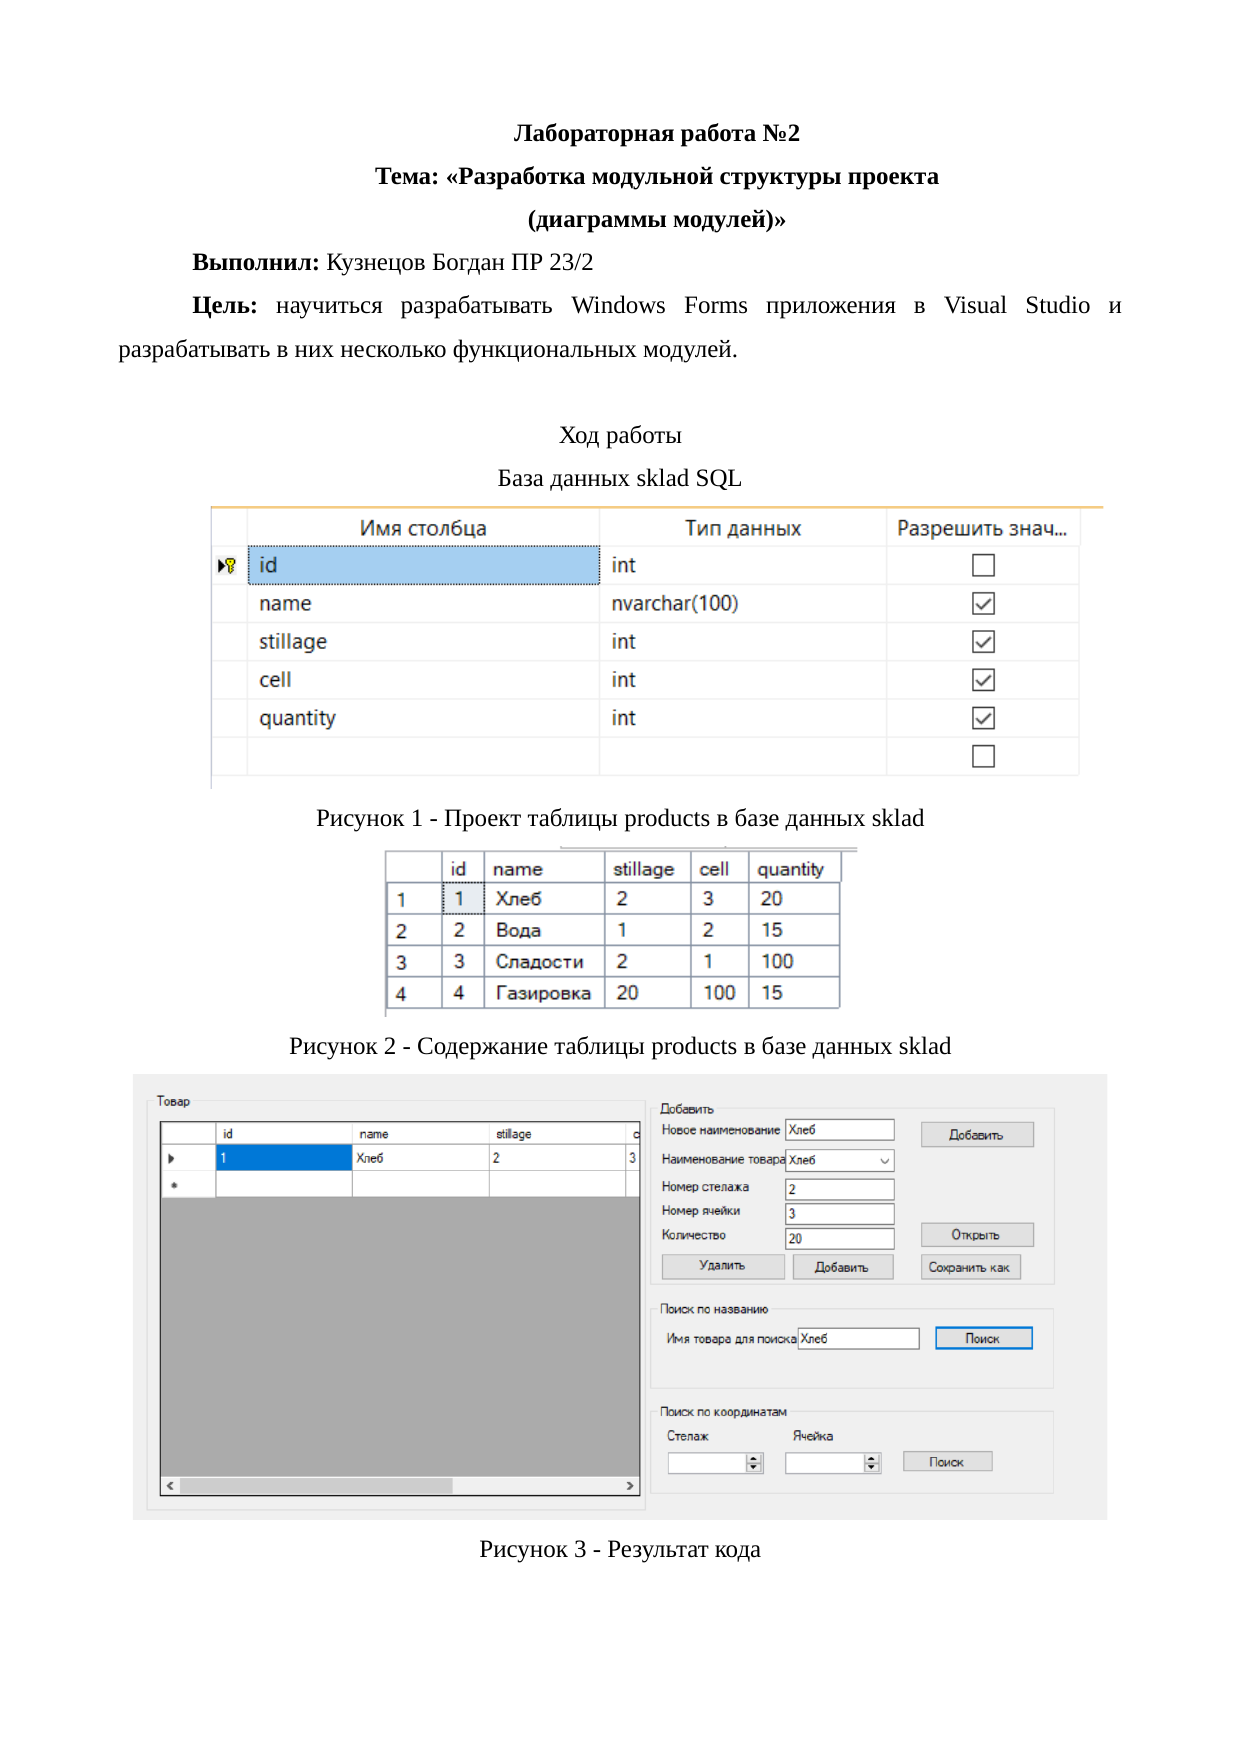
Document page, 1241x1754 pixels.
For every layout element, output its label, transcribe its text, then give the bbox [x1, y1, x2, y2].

text Рисунок 3 - Результат кода [118, 1534, 1122, 1562]
picture [382, 846, 858, 1017]
text Рисунок 2 - Содержание таблицы products в базе данных sklad [118, 1031, 1122, 1060]
text Лабораторная работа №2 [118, 118, 1122, 147]
text Выполнил: Кузнецов Богдан ПР 23/2 [118, 247, 1122, 276]
text Цель: научиться разрабатывать Windows Forms приложения в Visual Studio и разрабатывать в них несколько функциональных модулей. [118, 291, 1122, 362]
text Тема: «Разработка модульной структуры проекта [118, 161, 1122, 190]
picture [132, 1074, 1108, 1520]
picture [210, 506, 1104, 789]
text Рисунок 1 - Проект таблицы products в базе данных sklad [118, 803, 1122, 832]
text Ход работы [118, 420, 1122, 449]
text База данных sklad SQL [118, 463, 1122, 492]
text (диаграммы модулей)» [118, 204, 1122, 233]
